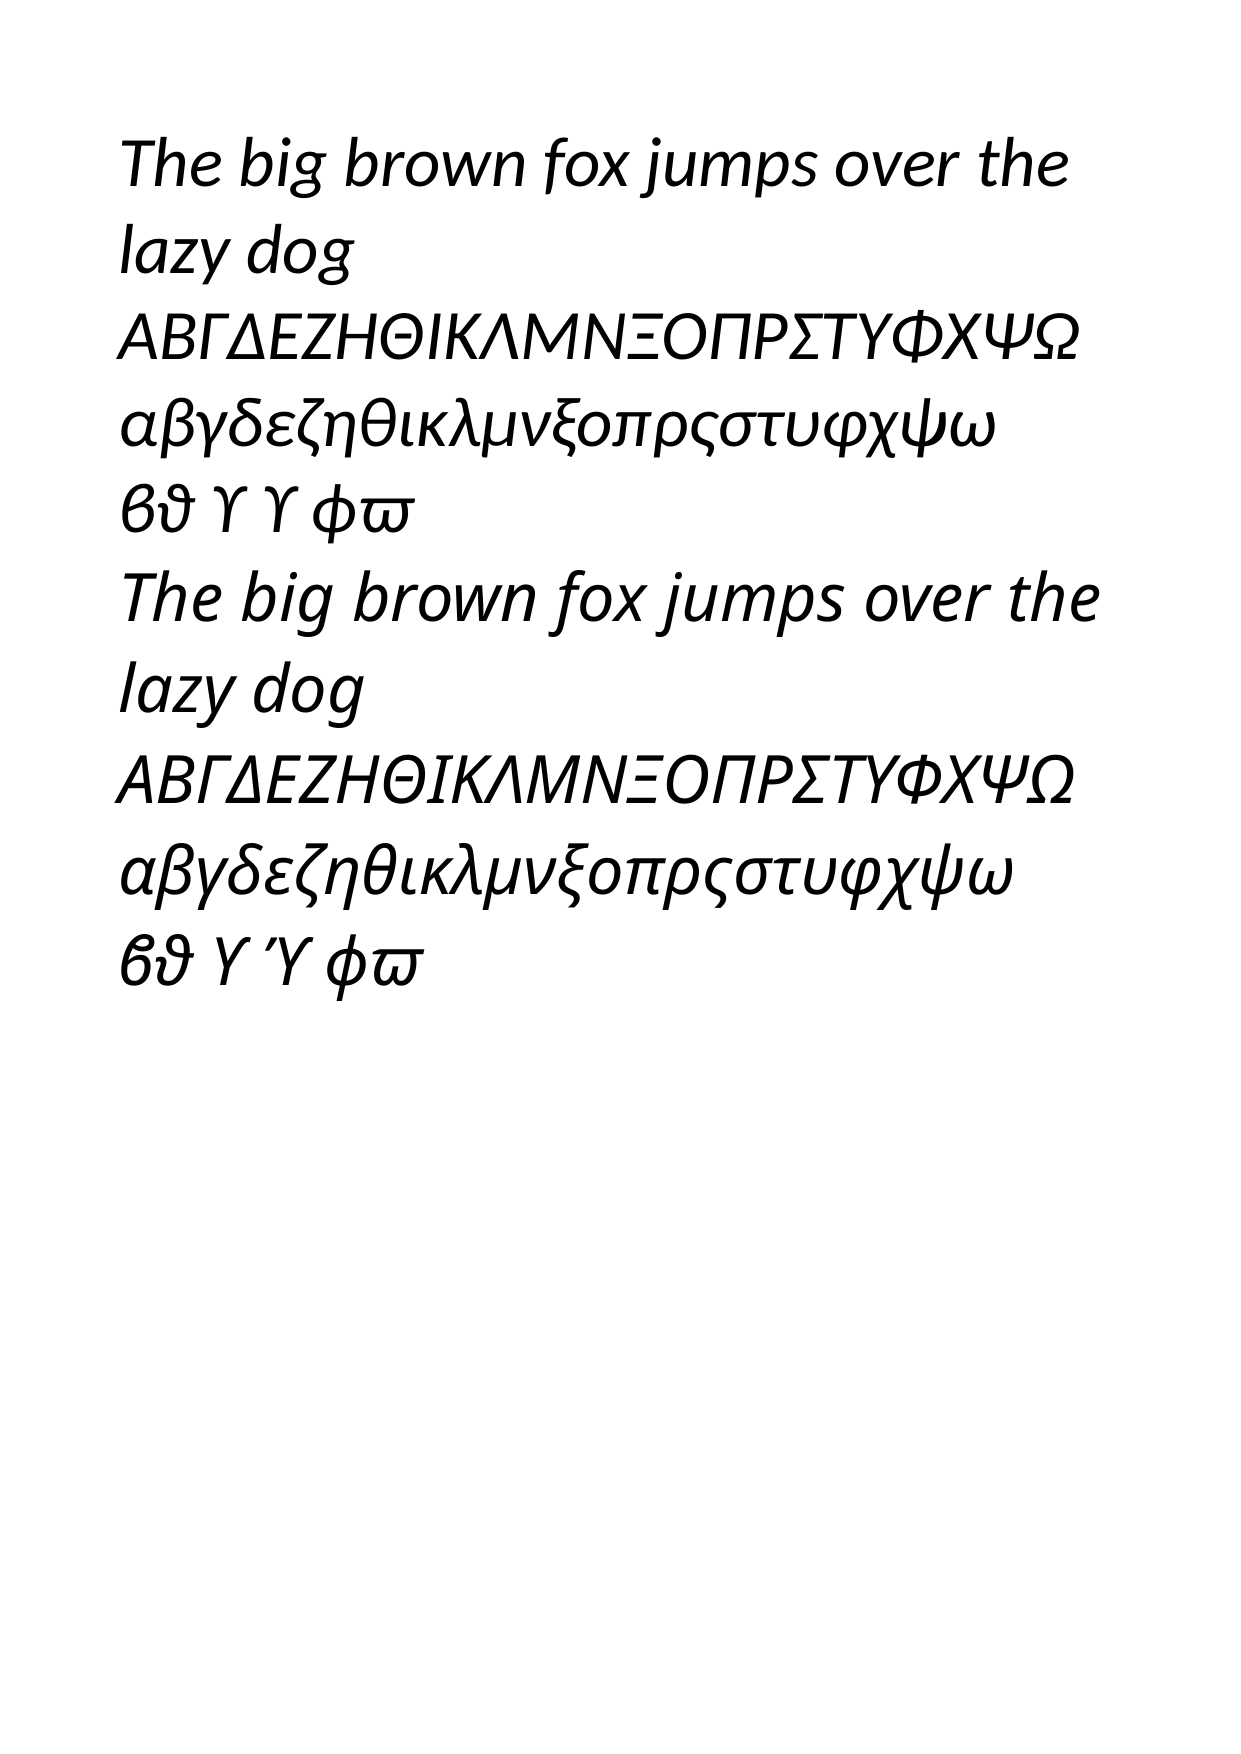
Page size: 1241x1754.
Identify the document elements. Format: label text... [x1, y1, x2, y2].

text ΑΒΓΔΕΖΗΘΙΚΛΜΝΞΟΠΡΣΤΥΦΧΨΩ [118, 732, 1122, 823]
text The big brown fox jumps over the lazy dog [118, 550, 1122, 732]
text ΑΒΓΔΕΖΗΘΙΚΛΜΝΞΟΠΡΣΤΥΦΧΨΩ [118, 291, 1122, 377]
text αβγδεζηθικλμνξοπρςστυφχψω [118, 823, 1122, 914]
text The big brown fox jumps over the lazy dog [118, 118, 1122, 291]
text αβγδεζηθικλμνξοπρςστυφχψω [118, 377, 1122, 464]
text ϐϑ ϒ ϓ ϕϖ [118, 914, 1122, 1004]
text ϐϑ ϒ ϓ ϕϖ [118, 464, 1122, 550]
